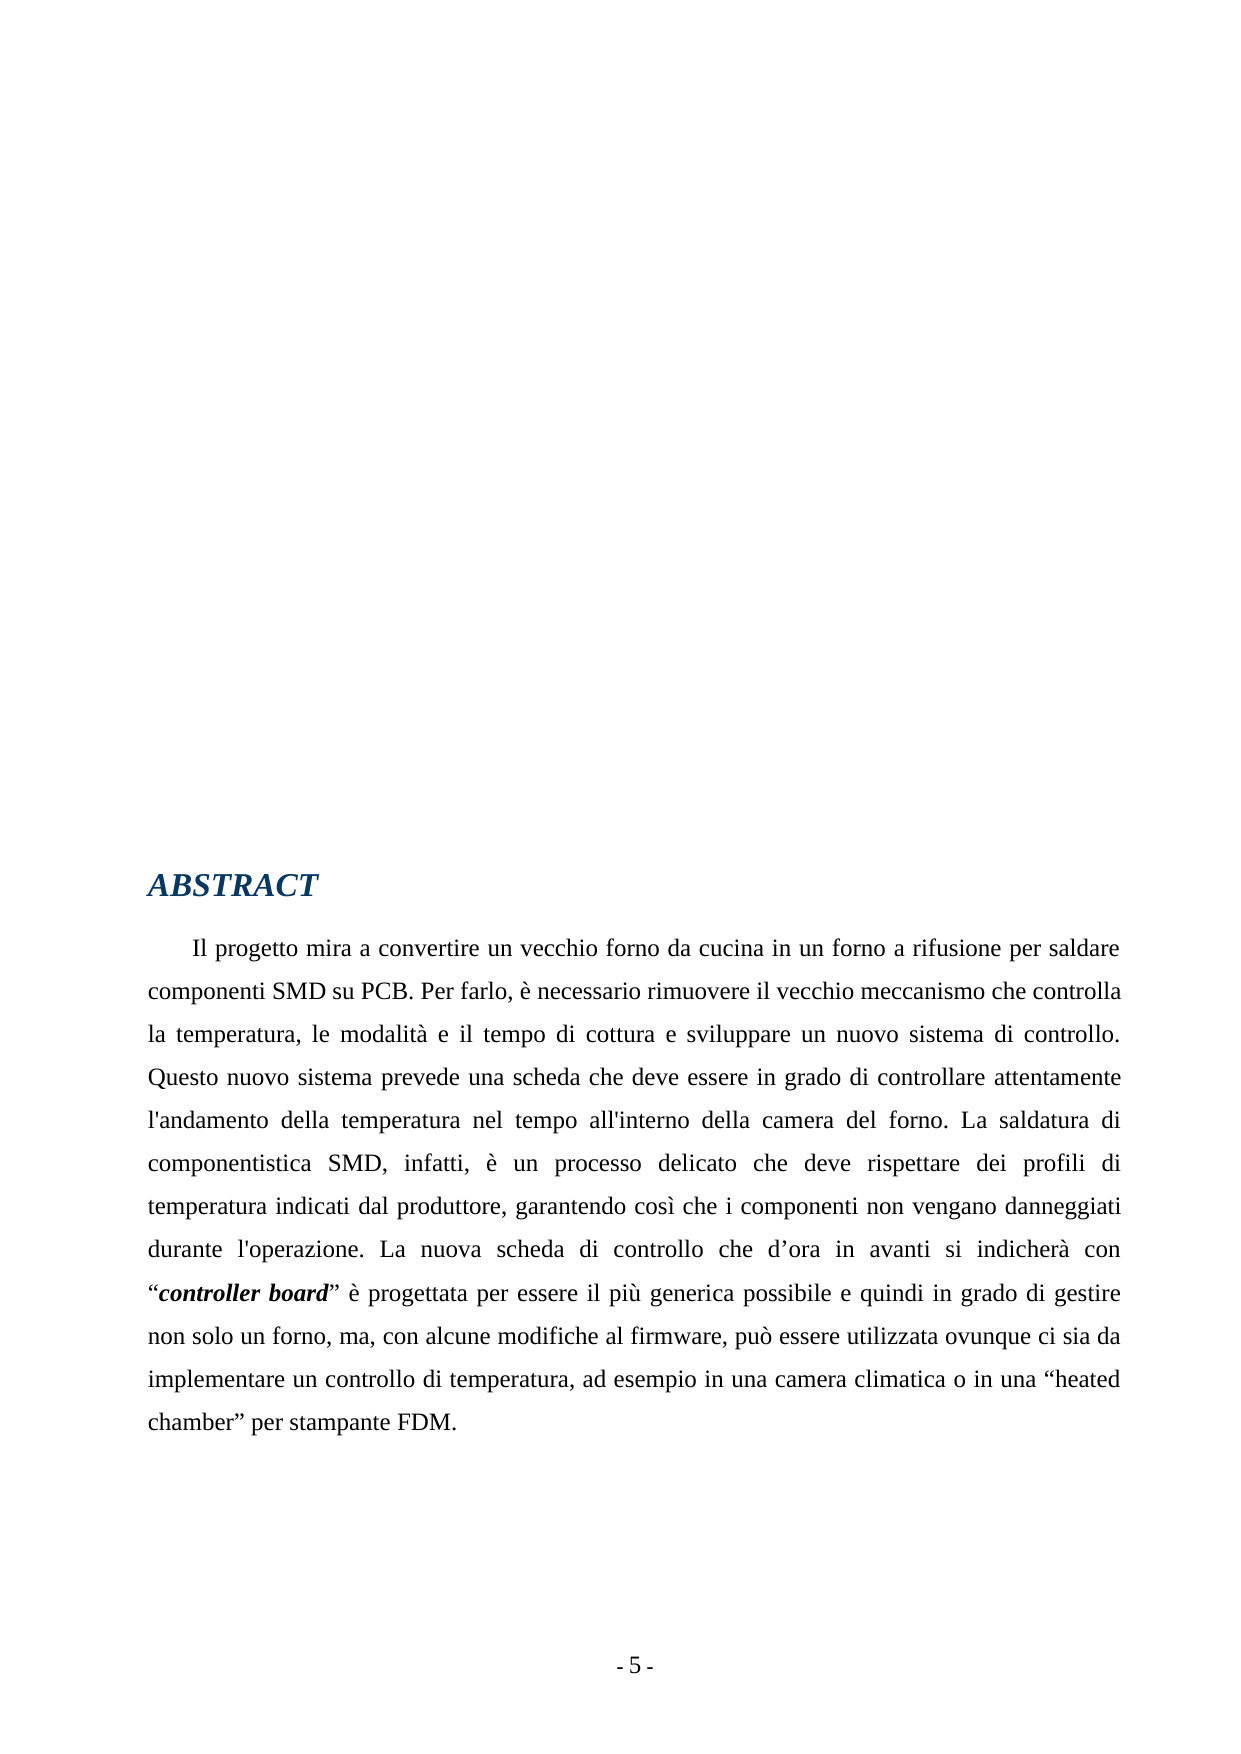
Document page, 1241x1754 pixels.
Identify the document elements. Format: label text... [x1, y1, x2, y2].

subtitle ABSTRACT [148, 866, 1122, 904]
text Il progetto mira a convertire un vecchio forno da cucina in un forno a rifusione per saldare componenti SMD su PCB. Per farlo, è necessario rimuovere il vecchio meccanismo che controlla la temperatura, le modalità e il tempo di cottura e sviluppare un nuovo sistema di controllo. Questo nuovo sistema prevede una scheda che deve essere in grado di controllare attentamente l'andamento della temperatura nel tempo all'interno della camera del forno. La saldatura di componentistica SMD, infatti, è un processo delicato che deve rispettare dei profili di temperatura indicati dal produttore, garantendo così che i componenti non vengano danneggiati durante l'operazione. La nuova scheda di controllo che d’ora in avanti si indicherà con “controller board” è progettata per essere il più generica possibile e quindi in grado di gestire non solo un forno, ma, con alcune modifiche al firmware, può essere utilizzata ovunque ci sia da implementare un controllo di temperatura, ad esempio in una camera climatica o in una “heated chamber” per stampante FDM. [148, 933, 1122, 1436]
